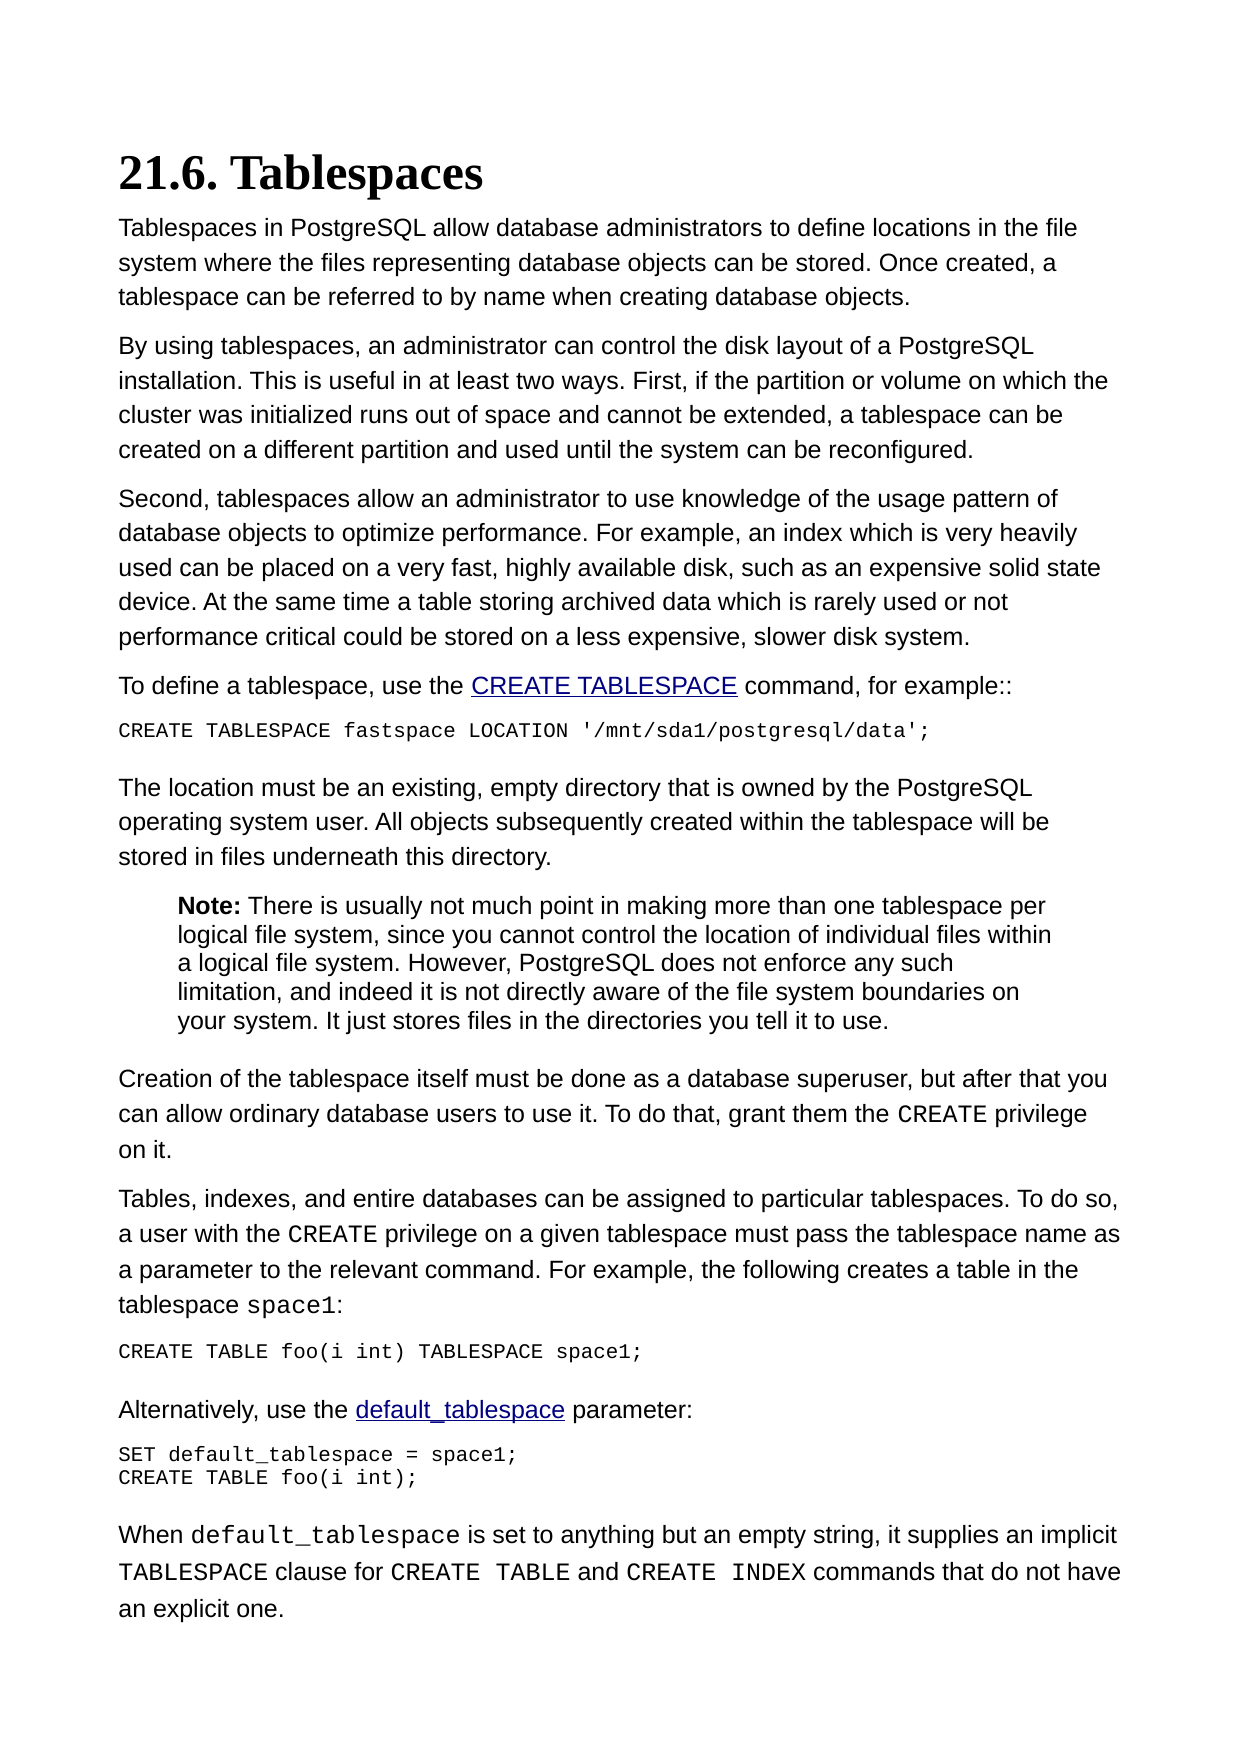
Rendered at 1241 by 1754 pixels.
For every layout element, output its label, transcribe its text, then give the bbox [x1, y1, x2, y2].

text By using tablespaces, an administrator can control the disk layout of a PostgreSQL installation. This is useful in at least two ways. First, if the partition or volume on which the cluster was initialized runs out of space and cannot be extended, a tablespace can be created on a different partition and used until the system can be reconfigured. [118, 331, 1122, 463]
text The location must be an existing, empty directory that is owned by the PostgreSQL operating system user. All objects subsequently created within the tablespace will be stored in files underneath this directory. [118, 773, 1122, 871]
text Second, tablespaces allow an administrator to use knowledge of the usage pattern of database objects to optimize performance. For example, an index which is very heavily used can be placed on a very fast, highly available disk, such as an expensive solid state device. At the same time a table storing archived data which is rarely used or not performance critical could be stored on a less expensive, slower disk system. [118, 484, 1122, 650]
subtitle 21.6. Tablespaces [118, 143, 1122, 201]
text Creation of the tablespace itself must be done as a database superuser, but after that you can allow ordinary database users to use it. To do that, grant them the CREATE privilege on it. [118, 1064, 1122, 1164]
text SET default_tablespace = space1; [118, 1444, 1122, 1467]
text Alternatively, use the default_tablespace parameter: [118, 1395, 1122, 1423]
text CREATE TABLE foo(i int); [118, 1467, 1122, 1491]
text To define a tablespace, use the CREATE TABLESPACE command, for example:: [118, 671, 1122, 699]
text When default_tablespace is set to anything but an empty string, it supplies an implicit TABLESPACE clause for CREATE TABLE and CREATE INDEX commands that do not have an explicit one. [118, 1521, 1122, 1623]
text Tablespaces in PostgreSQL allow database administrators to define locations in the file system where the files representing database objects can be stored. Once created, a tablespace can be referred to by name when creating database objects. [118, 213, 1122, 311]
text CREATE TABLE foo(i int) TABLESPACE space1; [118, 1342, 1122, 1365]
text Note: There is usually not much point in making more than one tablespace per logical file system, since you cannot control the location of individual files within a logical file system. However, PostgreSQL does not enforce any such limitation, and indeed it is not directly aware of the file system boundaries on your system. It just stores files in the directories you tell it to use. [177, 891, 1063, 1034]
text Tables, indexes, and entire databases can be assigned to particular tablespaces. To do so, a user with the CREATE privilege on a given tablespace must pass the tablespace name as a parameter to the relevant command. For example, the following creates a table in the tablespace space1: [118, 1184, 1122, 1321]
text CREATE TABLESPACE fastspace LOCATION '/mnt/sda1/postgresql/data'; [118, 720, 1122, 743]
